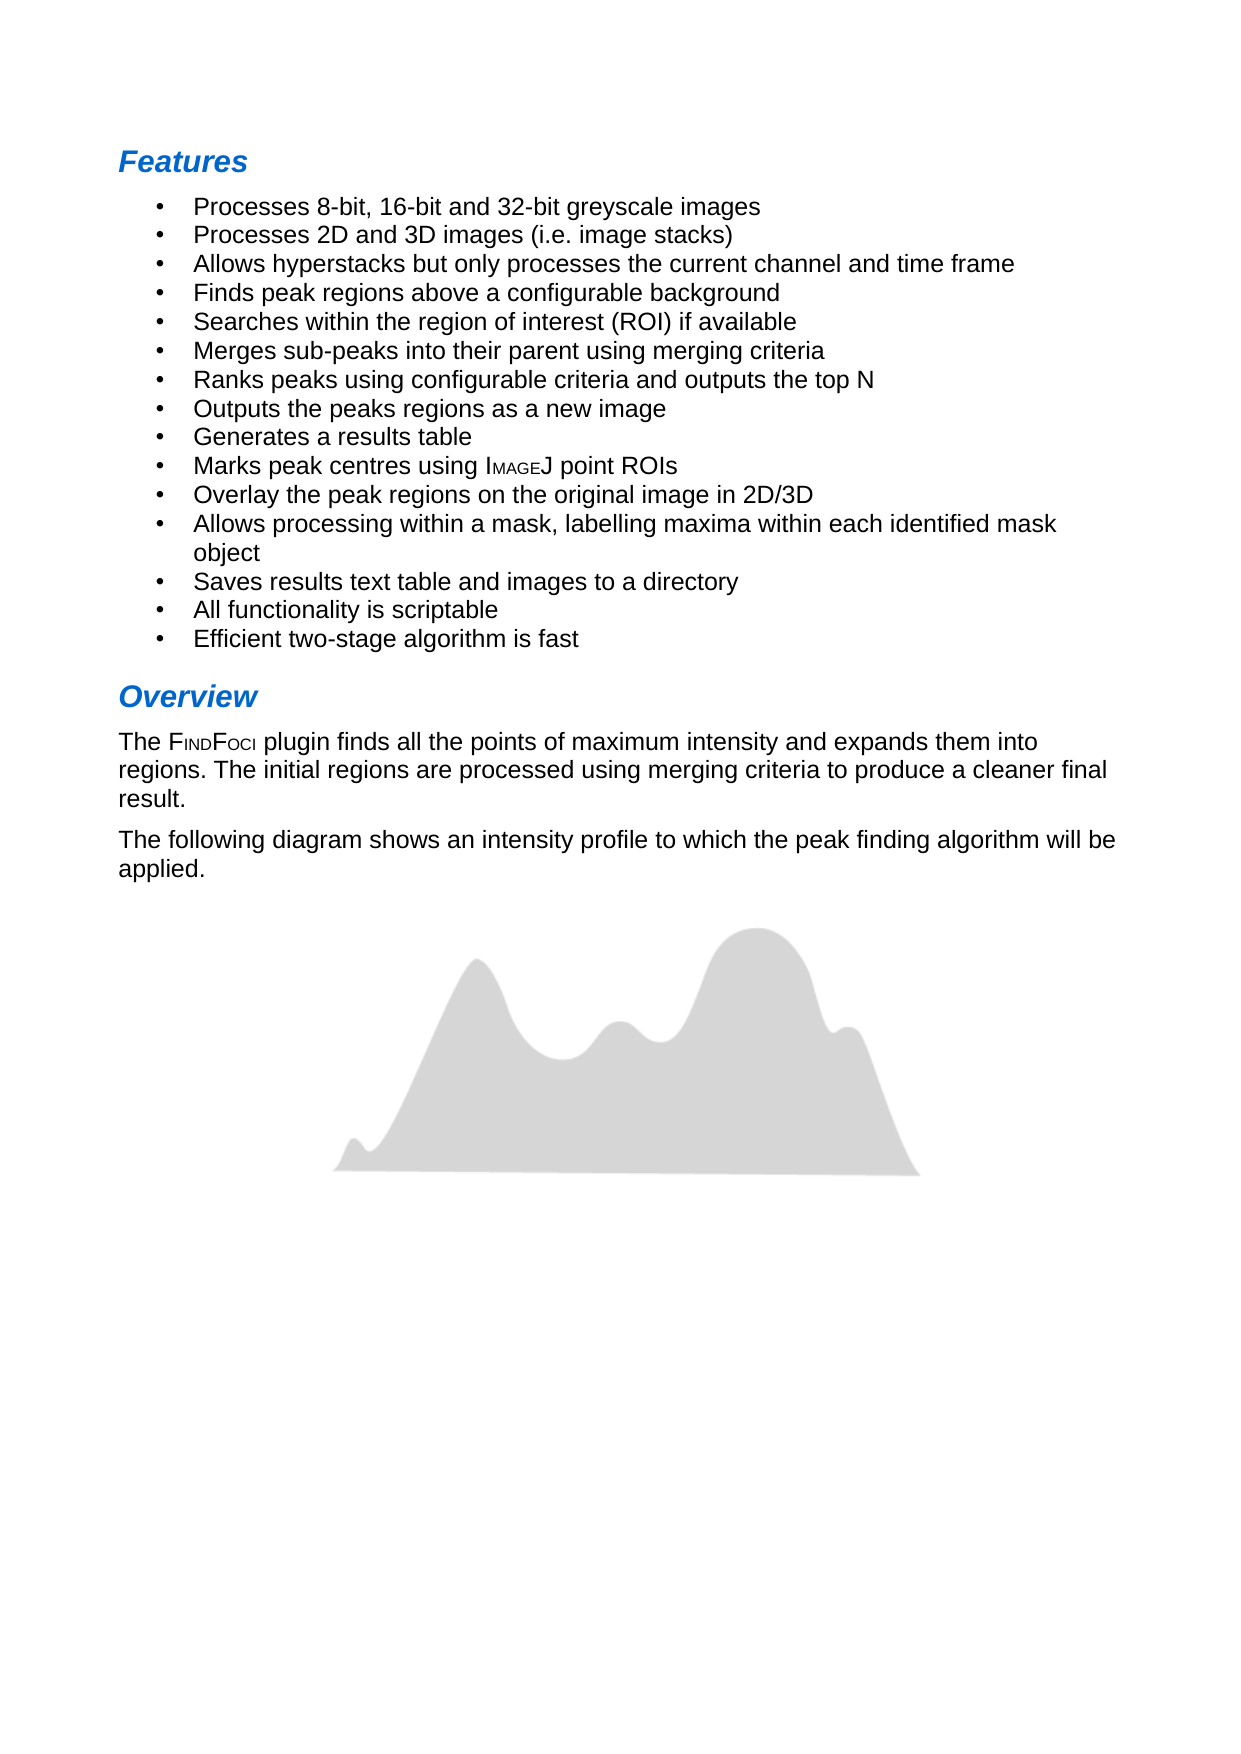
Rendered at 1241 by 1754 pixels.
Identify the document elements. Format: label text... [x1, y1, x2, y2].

text The FindFoci plugin finds all the points of maximum intensity and expands them into regions. The initial regions are processed using merging criteria to produce a cleaner final result. [118, 727, 1122, 813]
subtitle Features [118, 143, 1122, 179]
picture [305, 895, 936, 1211]
list Finds peak regions above a configurable background [156, 278, 1122, 307]
list Merges sub-peaks into their parent using merging criteria [156, 336, 1122, 365]
list Processes 2D and 3D images (i.e. image stacks) [156, 220, 1122, 249]
list Allows hyperstacks but only processes the current channel and time frame [156, 249, 1122, 278]
list All functionality is scriptable [156, 595, 1122, 624]
list Allows processing within a mask, labelling maxima within each identified mask object [156, 509, 1122, 567]
list Generates a results table [156, 422, 1122, 451]
list Saves results text table and images to a directory [156, 567, 1122, 595]
list Ranks peaks using configurable criteria and outputs the top N [156, 365, 1122, 393]
list Searches within the region of interest (ROI) if available [156, 307, 1122, 336]
list Processes 8-bit, 16-bit and 32-bit greyscale images [156, 192, 1122, 220]
list Overlay the peak regions on the original image in 2D/3D [156, 480, 1122, 509]
subtitle Overview [118, 678, 1122, 714]
list Marks peak centres using ImageJ point ROIs [156, 451, 1122, 480]
list Outputs the peaks regions as a new image [156, 393, 1122, 422]
text The following diagram shows an intensity profile to which the peak finding algorithm will be applied. [118, 825, 1122, 883]
list Efficient two-stage algorithm is fast [156, 624, 1122, 653]
